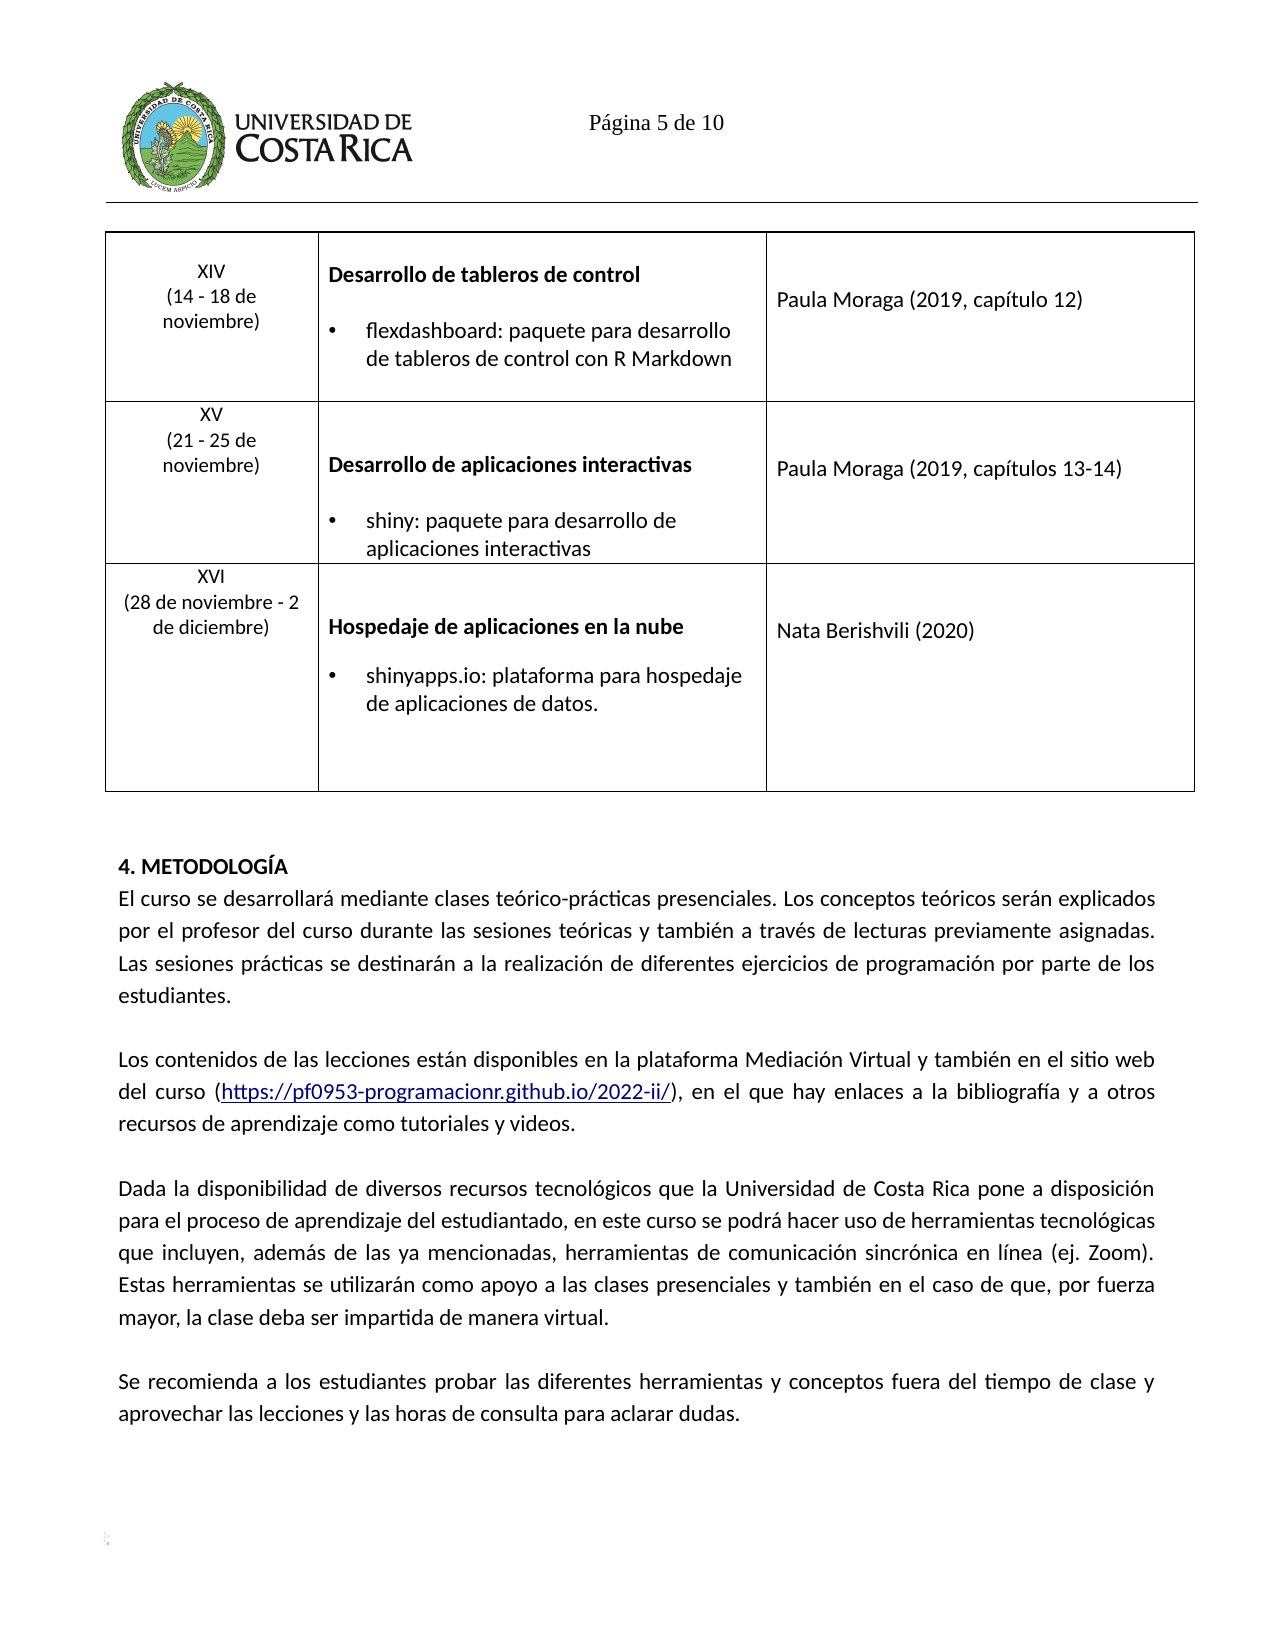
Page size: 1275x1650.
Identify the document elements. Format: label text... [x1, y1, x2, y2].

picture [118, 76, 417, 197]
table_cell XVI (28 de noviembre - 2 de diciembre) [106, 564, 318, 738]
table_cell Desarrollo de aplicaciones interactivas shiny: paquete para desarrollo de aplicaciones interactivas [319, 402, 766, 562]
table_cell XV (21 - 25 de noviembre) [106, 402, 318, 562]
table_cell [319, 738, 766, 791]
picture [103, 1525, 110, 1553]
text El curso se desarrollará mediante clases teórico-prácticas presenciales. Los conceptos teóricos serán explicados por el profesor del curso durante las sesiones teóricas y también a través de lecturas previamente asignadas. Las sesiones prácticas se destinarán a la realización de diferentes ejercicios de programación por parte de los estudiantes. [118, 884, 1157, 1009]
table_cell Paula Moraga (2019, capítulo 12) [767, 233, 1194, 401]
table_cell [767, 738, 1194, 791]
table_cell Nata Berishvili (2020) [767, 564, 1194, 738]
table_cell Desarrollo de tableros de control flexdashboard: paquete para desarrollo de tableros de control con R Markdown [319, 233, 766, 401]
table_cell Paula Moraga (2019, capítulos 13-14) [767, 402, 1194, 562]
table_cell [106, 738, 318, 791]
text Dada la disponibilidad de diversos recursos tecnológicos que la Universidad de Costa Rica pone a disposición para el proceso de aprendizaje del estudiantado, en este curso se podrá hacer uso de herramientas tecnológicas que incluyen, además de las ya mencionadas, herramientas de comunicación sincrónica en línea (ej. Zoom). Estas herramientas se utilizarán como apoyo a las clases presenciales y también en el caso de que, por fuerza mayor, la clase deba ser impartida de manera virtual. [118, 1174, 1157, 1331]
table_cell Hospedaje de aplicaciones en la nube shinyapps.io: plataforma para hospedaje de aplicaciones de datos. [319, 564, 766, 738]
text Se recomienda a los estudiantes probar las diferentes herramientas y conceptos fuera del tiempo de clase y aprovechar las lecciones y las horas de consulta para aclarar dudas. [118, 1367, 1157, 1427]
text 4. METODOLOGÍA [118, 852, 1157, 880]
text Los contenidos de las lecciones están disponibles en la plataforma Mediación Virtual y también en el sitio web del curso (https://pf0953-programacionr.github.io/2022-ii/), en el que hay enlaces a la bibliografía y a otros recursos de aprendizaje como tutoriales y videos. [118, 1045, 1157, 1138]
table_cell XIV (14 - 18 de noviembre) [106, 233, 318, 401]
